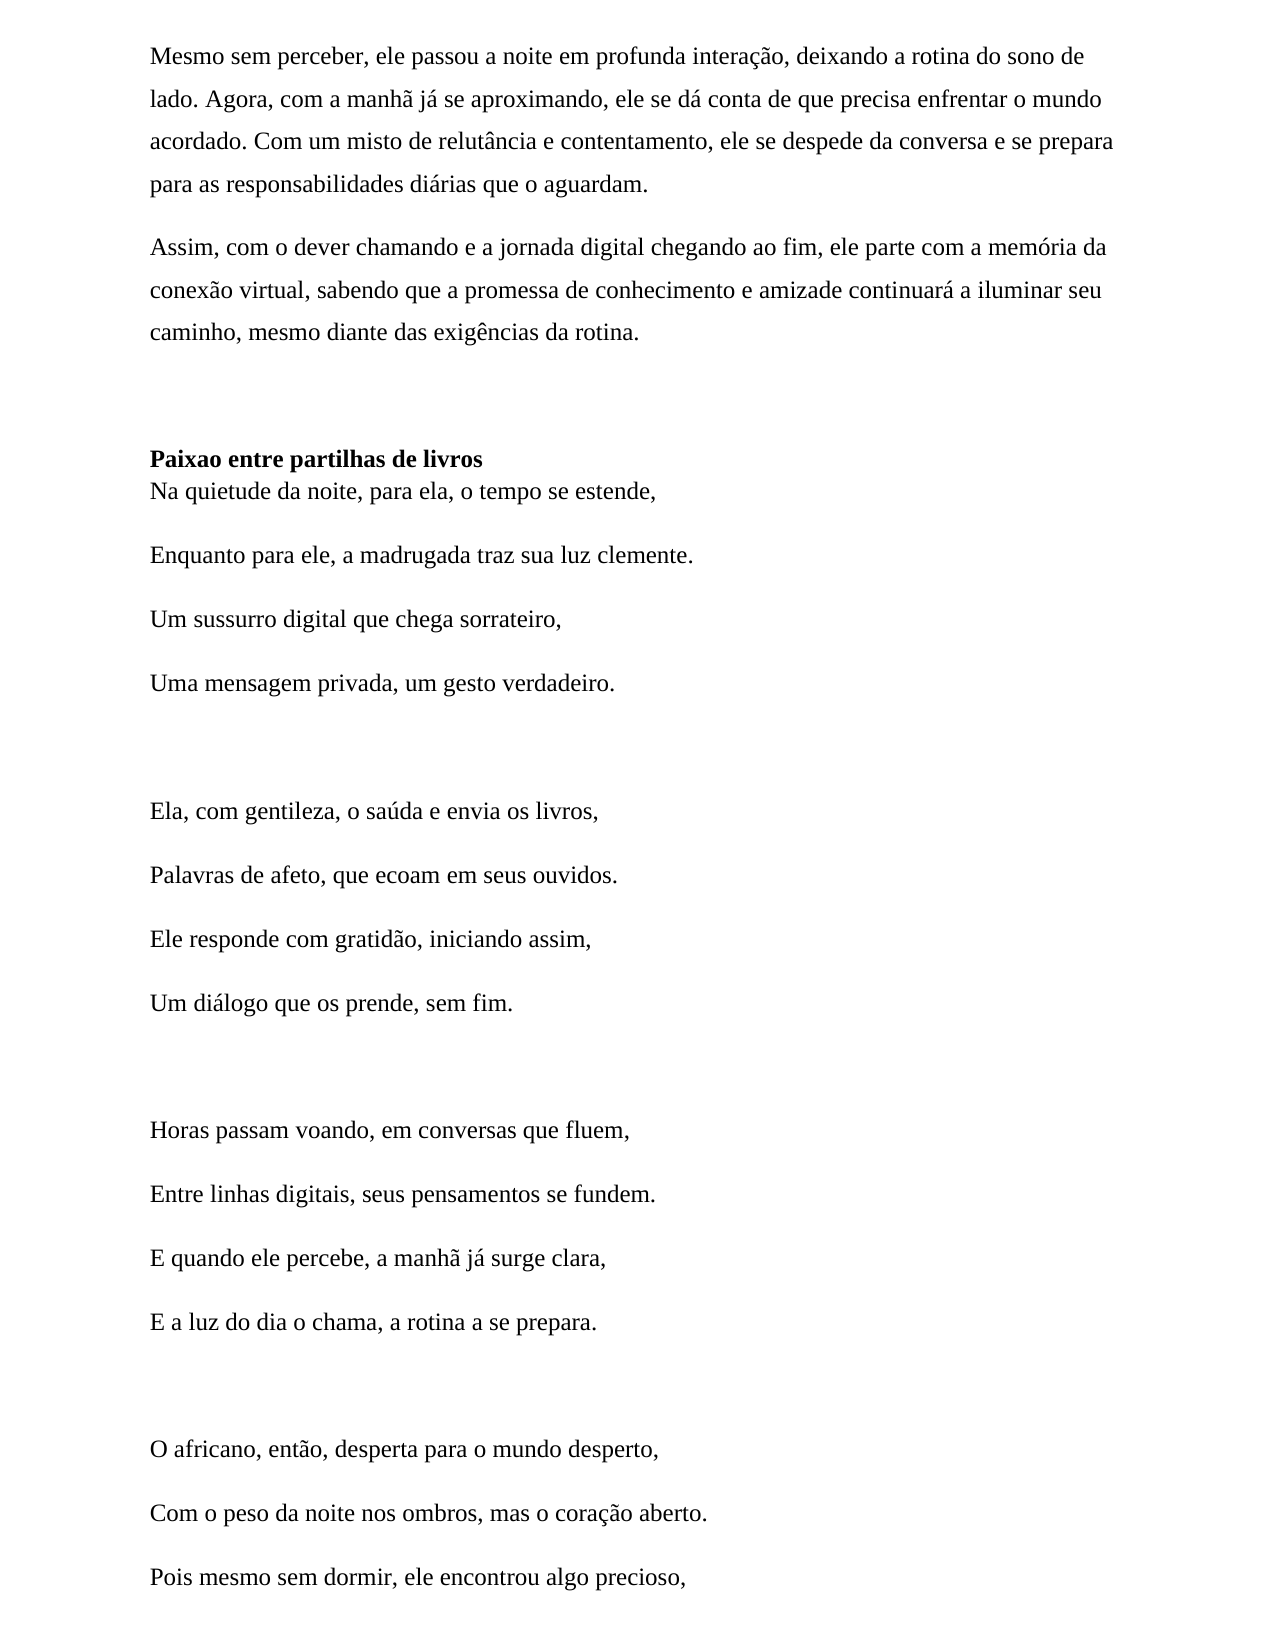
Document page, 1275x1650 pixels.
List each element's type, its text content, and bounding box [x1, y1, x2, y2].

text Ela, com gentileza, o saúda e envia os livros, [149, 796, 1125, 824]
text Na quietude da noite, para ela, o tempo se estende, [149, 476, 1125, 505]
text E quando ele percebe, a manhã já surge clara, [149, 1243, 1125, 1272]
subtitle Paixao entre partilhas de livros [149, 444, 1125, 473]
text Um diálogo que os prende, sem fim. [149, 988, 1125, 1016]
text Mesmo sem perceber, ele passou a noite em profunda interação, deixando a rotina do sono de lado. Agora, com a manhã já se aproximando, ele se dá conta de que precisa enfrentar o mundo acordado. Com um misto de relutância e contentamento, ele se despede da conversa e se prepara para as responsabilidades diárias que o aguardam. [149, 41, 1125, 197]
text O africano, então, desperta para o mundo desperto, [149, 1434, 1125, 1463]
text Palavras de afeto, que ecoam em seus ouvidos. [149, 860, 1125, 888]
text Ele responde com gratidão, iniciando assim, [149, 924, 1125, 952]
text Uma mensagem privada, um gesto verdadeiro. [149, 668, 1125, 697]
text Horas passam voando, em conversas que fluem, [149, 1115, 1125, 1144]
text Enquanto para ele, a madrugada traz sua luz clemente. [149, 540, 1125, 569]
text E a luz do dia o chama, a rotina a se prepara. [149, 1307, 1125, 1336]
text Assim, com o dever chamando e a jornada digital chegando ao fim, ele parte com a memória da conexão virtual, sabendo que a promessa de conhecimento e amizade continuará a iluminar seu caminho, mesmo diante das exigências da rotina. [149, 232, 1125, 346]
text Entre linhas digitais, seus pensamentos se fundem. [149, 1179, 1125, 1208]
text Com o peso da noite nos ombros, mas o coração aberto. [149, 1498, 1125, 1527]
text Um sussurro digital que chega sorrateiro, [149, 604, 1125, 633]
text Pois mesmo sem dormir, ele encontrou algo precioso, [149, 1562, 1125, 1591]
